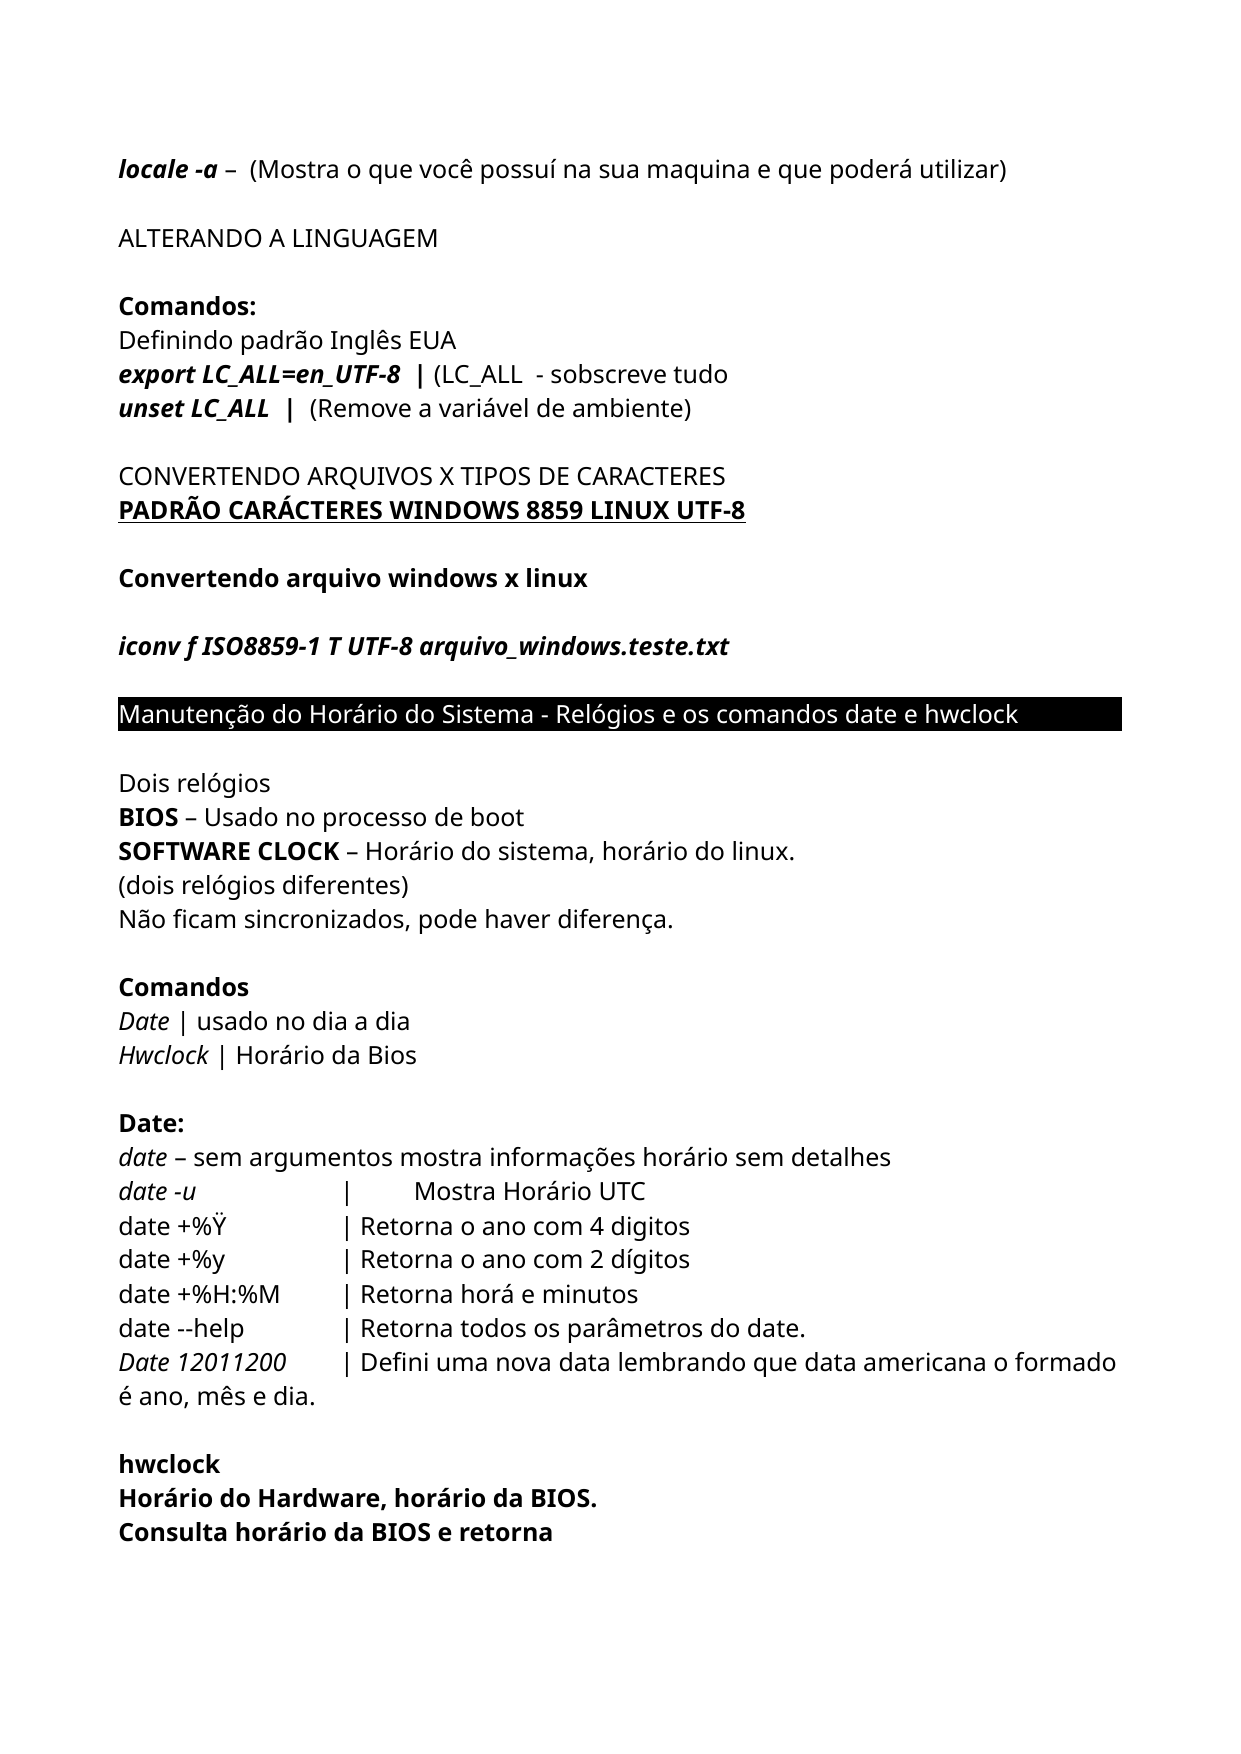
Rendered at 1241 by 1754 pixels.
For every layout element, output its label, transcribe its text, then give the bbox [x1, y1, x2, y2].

text Horário do Hardware, horário da BIOS. [118, 1481, 1122, 1515]
text date -u | Mostra Horário UTC [118, 1174, 1122, 1208]
text date +%H:%M | Retorna horá e minutos [118, 1276, 1122, 1310]
text hwclock [118, 1447, 1122, 1481]
text date +%Ÿ | Retorna o ano com 4 digitos [118, 1208, 1122, 1242]
text PADRÃO CARÁCTERES WINDOWS 8859 LINUX UTF-8 [118, 493, 1122, 527]
text iconv f ISO8859-1 T UTF-8 arquivo_windows.teste.txt [118, 629, 1122, 663]
text Date | usado no dia a dia [118, 1004, 1122, 1038]
text date +%y | Retorna o ano com 2 dígitos [118, 1242, 1122, 1276]
text BIOS – Usado no processo de boot [118, 799, 1122, 833]
text export LC_ALL=en_UTF-8 | (LC_ALL - sobscreve tudo [118, 357, 1122, 391]
text Dois relógios [118, 765, 1122, 799]
text CONVERTENDO ARQUIVOS X TIPOS DE CARACTERES [118, 459, 1122, 493]
text Comandos [118, 970, 1122, 1004]
text Definindo padrão Inglês EUA [118, 322, 1122, 357]
text ALTERANDO A LINGUAGEM [118, 220, 1122, 254]
text date – sem argumentos mostra informações horário sem detalhes [118, 1140, 1122, 1174]
text Comandos: [118, 288, 1122, 322]
text locale -a – (Mostra o que você possuí na sua maquina e que poderá utilizar) [118, 152, 1122, 186]
text SOFTWARE CLOCK – Horário do sistema, horário do linux. [118, 833, 1122, 867]
text unset LC_ALL | (Remove a variável de ambiente) [118, 391, 1122, 425]
text Manutenção do Horário do Sistema - Relógios e os comandos date e hwclock [118, 697, 1122, 731]
text Convertendo arquivo windows x linux [118, 561, 1122, 595]
text Date: [118, 1106, 1122, 1140]
text Date 12011200 | Defini uma nova data lembrando que data americana o formado é ano, mês e dia. [118, 1344, 1122, 1412]
text Consulta horário da BIOS e retorna [118, 1515, 1122, 1549]
text date --help | Retorna todos os parâmetros do date. [118, 1310, 1122, 1344]
text (dois relógios diferentes) [118, 867, 1122, 902]
text Hwclock | Horário da Bios [118, 1038, 1122, 1072]
text Não ficam sincronizados, pode haver diferença. [118, 902, 1122, 936]
